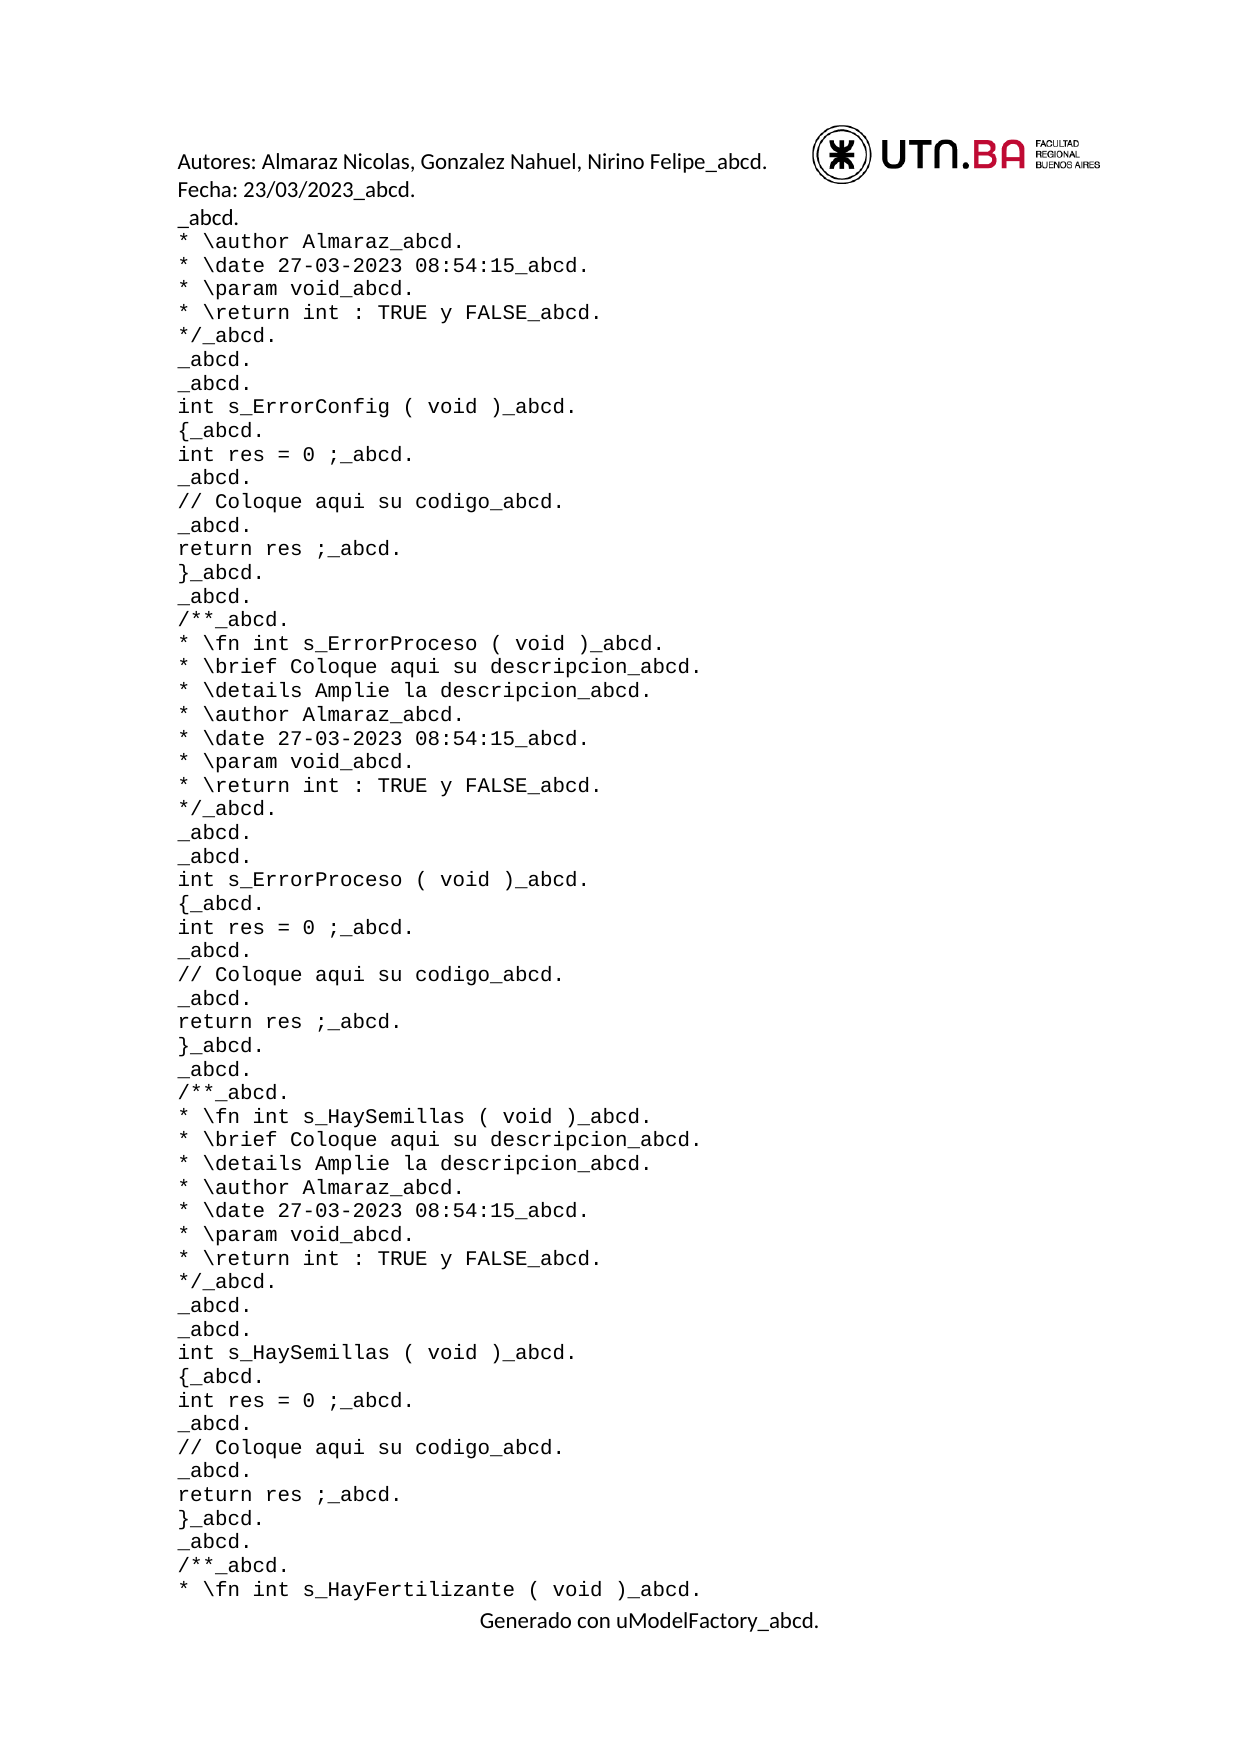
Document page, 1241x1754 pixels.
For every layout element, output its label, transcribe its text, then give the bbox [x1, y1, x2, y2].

text /**_abcd. [177, 1082, 1122, 1106]
text _abcd. [177, 1058, 1122, 1082]
text _abcd. [177, 846, 1122, 869]
text _abcd. [177, 1531, 1122, 1555]
text int s_ErrorProceso ( void )_abcd. [177, 869, 1122, 893]
text * \fn int s_HayFertilizante ( void )_abcd. [177, 1579, 1122, 1602]
text * \details Amplie la descripcion_abcd. [177, 1153, 1122, 1177]
text int res = 0 ;_abcd. [177, 444, 1122, 467]
text return res ;_abcd. [177, 1484, 1122, 1508]
picture [798, 118, 1122, 190]
text int s_ErrorConfig ( void )_abcd. [177, 396, 1122, 420]
text _abcd. [177, 373, 1122, 396]
text /**_abcd. [177, 609, 1122, 633]
text _abcd. [177, 822, 1122, 846]
text // Coloque aqui su codigo_abcd. [177, 1437, 1122, 1461]
text {_abcd. [177, 1366, 1122, 1389]
text * \return int : TRUE y FALSE_abcd. [177, 302, 1122, 326]
text // Coloque aqui su codigo_abcd. [177, 491, 1122, 515]
text return res ;_abcd. [177, 1011, 1122, 1035]
text _abcd. [177, 586, 1122, 609]
text * \fn int s_HaySemillas ( void )_abcd. [177, 1106, 1122, 1129]
text _abcd. [177, 349, 1122, 373]
text */_abcd. [177, 798, 1122, 822]
text */_abcd. [177, 1271, 1122, 1295]
text * \author Almaraz_abcd. [177, 1177, 1122, 1200]
text {_abcd. [177, 893, 1122, 917]
text /**_abcd. [177, 1555, 1122, 1579]
text _abcd. [177, 940, 1122, 964]
text // Coloque aqui su codigo_abcd. [177, 964, 1122, 988]
text int res = 0 ;_abcd. [177, 1389, 1122, 1413]
text * \date 27-03-2023 08:54:15_abcd. [177, 727, 1122, 751]
text {_abcd. [177, 420, 1122, 444]
text * \date 27-03-2023 08:54:15_abcd. [177, 254, 1122, 278]
text _abcd. [177, 1319, 1122, 1342]
text _abcd. [177, 515, 1122, 538]
text }_abcd. [177, 1508, 1122, 1531]
text * \brief Coloque aqui su descripcion_abcd. [177, 657, 1122, 680]
text * \author Almaraz_abcd. [177, 231, 1122, 254]
text }_abcd. [177, 1035, 1122, 1058]
text * \return int : TRUE y FALSE_abcd. [177, 1248, 1122, 1271]
text * \param void_abcd. [177, 1224, 1122, 1248]
text * \return int : TRUE y FALSE_abcd. [177, 775, 1122, 798]
text * \author Almaraz_abcd. [177, 704, 1122, 727]
text _abcd. [177, 1295, 1122, 1319]
text _abcd. [177, 988, 1122, 1011]
text int s_HaySemillas ( void )_abcd. [177, 1342, 1122, 1366]
text _abcd. [177, 1413, 1122, 1437]
text * \param void_abcd. [177, 278, 1122, 302]
text int res = 0 ;_abcd. [177, 917, 1122, 940]
text * \details Amplie la descripcion_abcd. [177, 680, 1122, 704]
text * \param void_abcd. [177, 751, 1122, 775]
text * \date 27-03-2023 08:54:15_abcd. [177, 1200, 1122, 1224]
text }_abcd. [177, 562, 1122, 586]
text return res ;_abcd. [177, 538, 1122, 562]
text * \brief Coloque aqui su descripcion_abcd. [177, 1129, 1122, 1153]
text _abcd. [177, 1461, 1122, 1484]
text * \fn int s_ErrorProceso ( void )_abcd. [177, 633, 1122, 657]
text */_abcd. [177, 326, 1122, 349]
text _abcd. [177, 467, 1122, 491]
